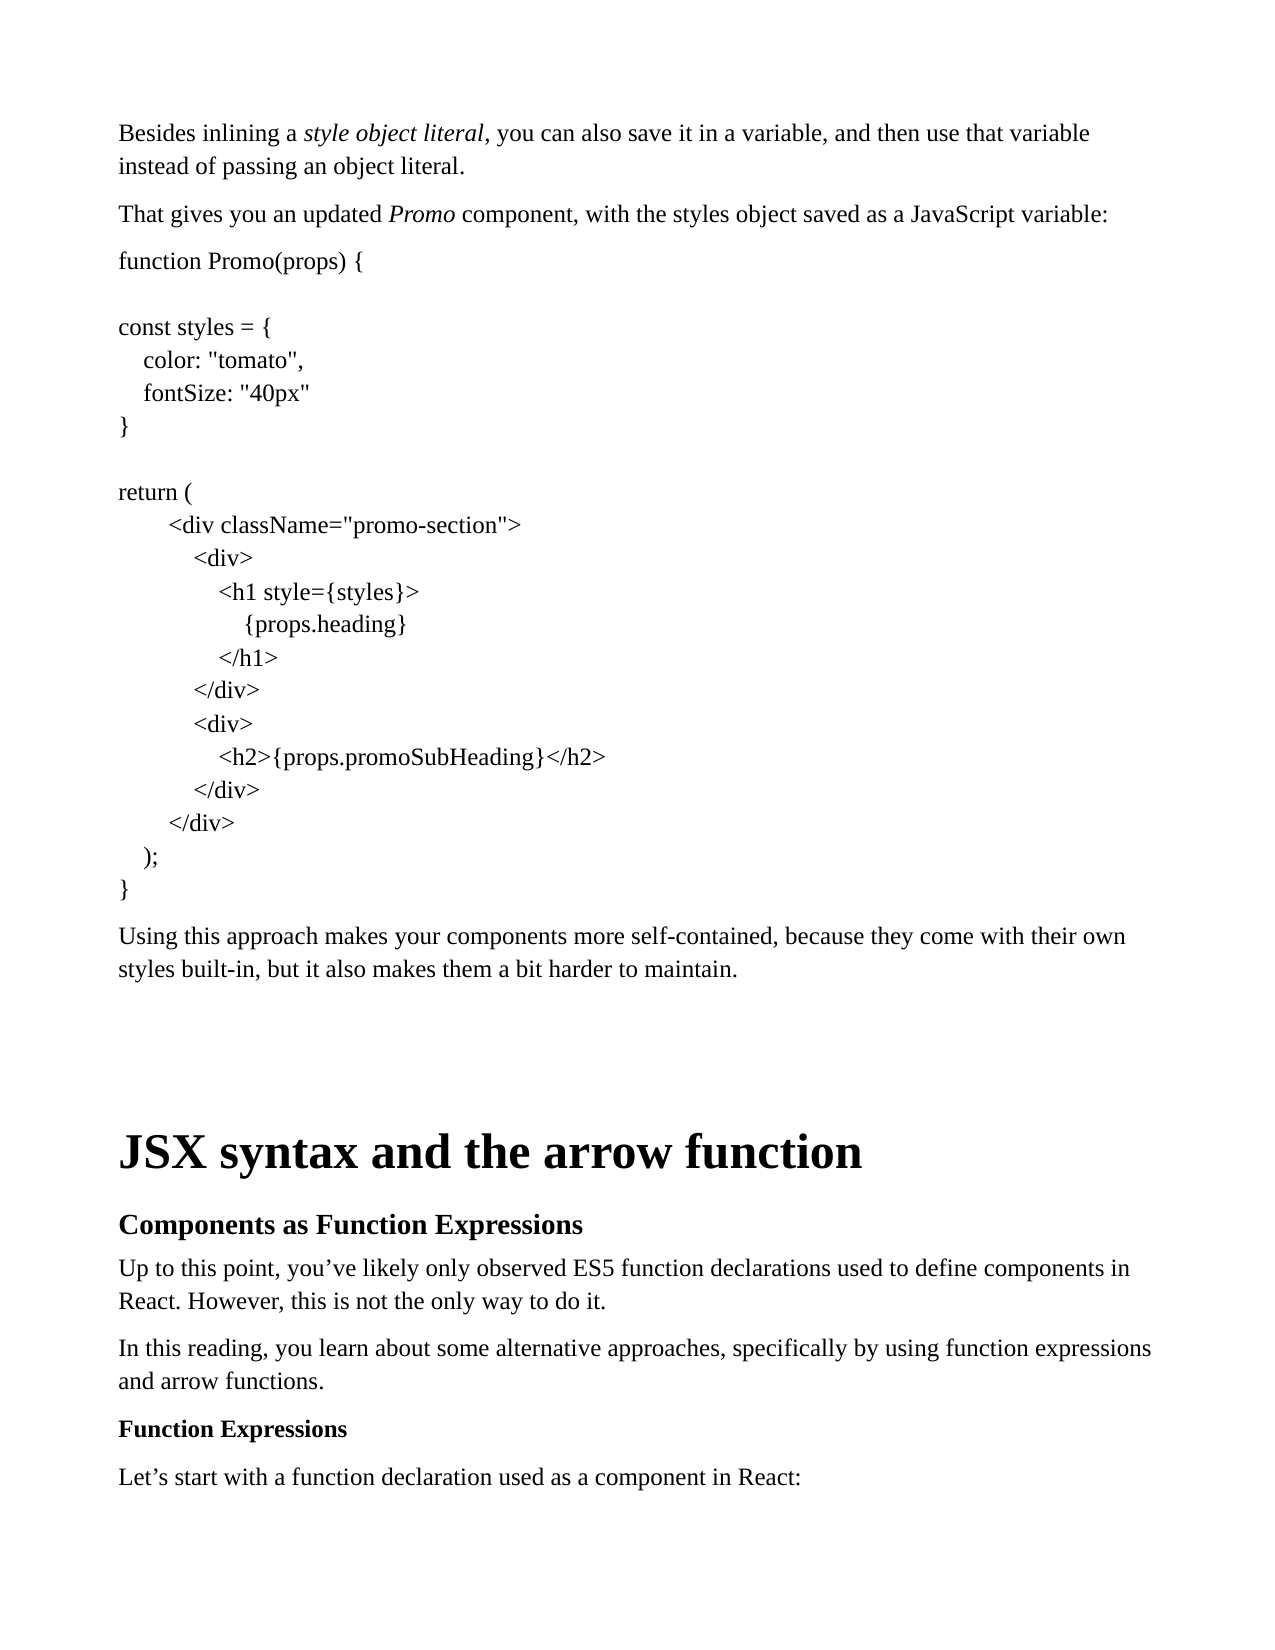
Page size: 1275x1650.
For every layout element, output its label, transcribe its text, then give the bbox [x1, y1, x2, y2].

text Let’s start with a function declaration used as a component in React: [118, 1462, 1157, 1490]
text </div> [118, 676, 1157, 704]
text <div className="promo-section"> [118, 511, 1157, 539]
text </h1> [118, 643, 1157, 671]
text </div> [118, 808, 1157, 836]
text } [118, 411, 1157, 440]
text <h1 style={styles}> [118, 577, 1157, 605]
text Function Expressions [118, 1414, 1157, 1443]
text In this reading, you learn about some alternative approaches, specifically by using function expressions and arrow functions. [118, 1333, 1157, 1395]
text const styles = { [118, 312, 1157, 341]
text <div> [118, 709, 1157, 737]
text </div> [118, 775, 1157, 803]
text function Promo(props) { [118, 246, 1157, 275]
text fontSize: "40px" [118, 378, 1157, 407]
text return ( [118, 477, 1157, 506]
subtitle JSX syntax and the arrow function [118, 1122, 1157, 1180]
text Besides inlining a style object literal, you can also save it in a variable, and then use that variable instead of passing an object literal. [118, 118, 1157, 180]
text Using this approach makes your components more self-contained, because they come with their own styles built-in, but it also makes them a bit harder to maintain. [118, 921, 1157, 983]
text ); [118, 841, 1157, 869]
text color: "tomato", [118, 345, 1157, 374]
subtitle Components as Function Expressions [118, 1207, 1157, 1240]
text That gives you an updated Promo component, with the styles object saved as a JavaScript variable: [118, 199, 1157, 227]
text <h2>{props.promoSubHeading}</h2> [118, 742, 1157, 770]
text } [118, 874, 1157, 902]
text <div> [118, 543, 1157, 572]
text Up to this point, you’ve likely only observed ES5 function declarations used to define components in React. However, this is not the only way to do it. [118, 1253, 1157, 1314]
text {props.heading} [118, 609, 1157, 638]
